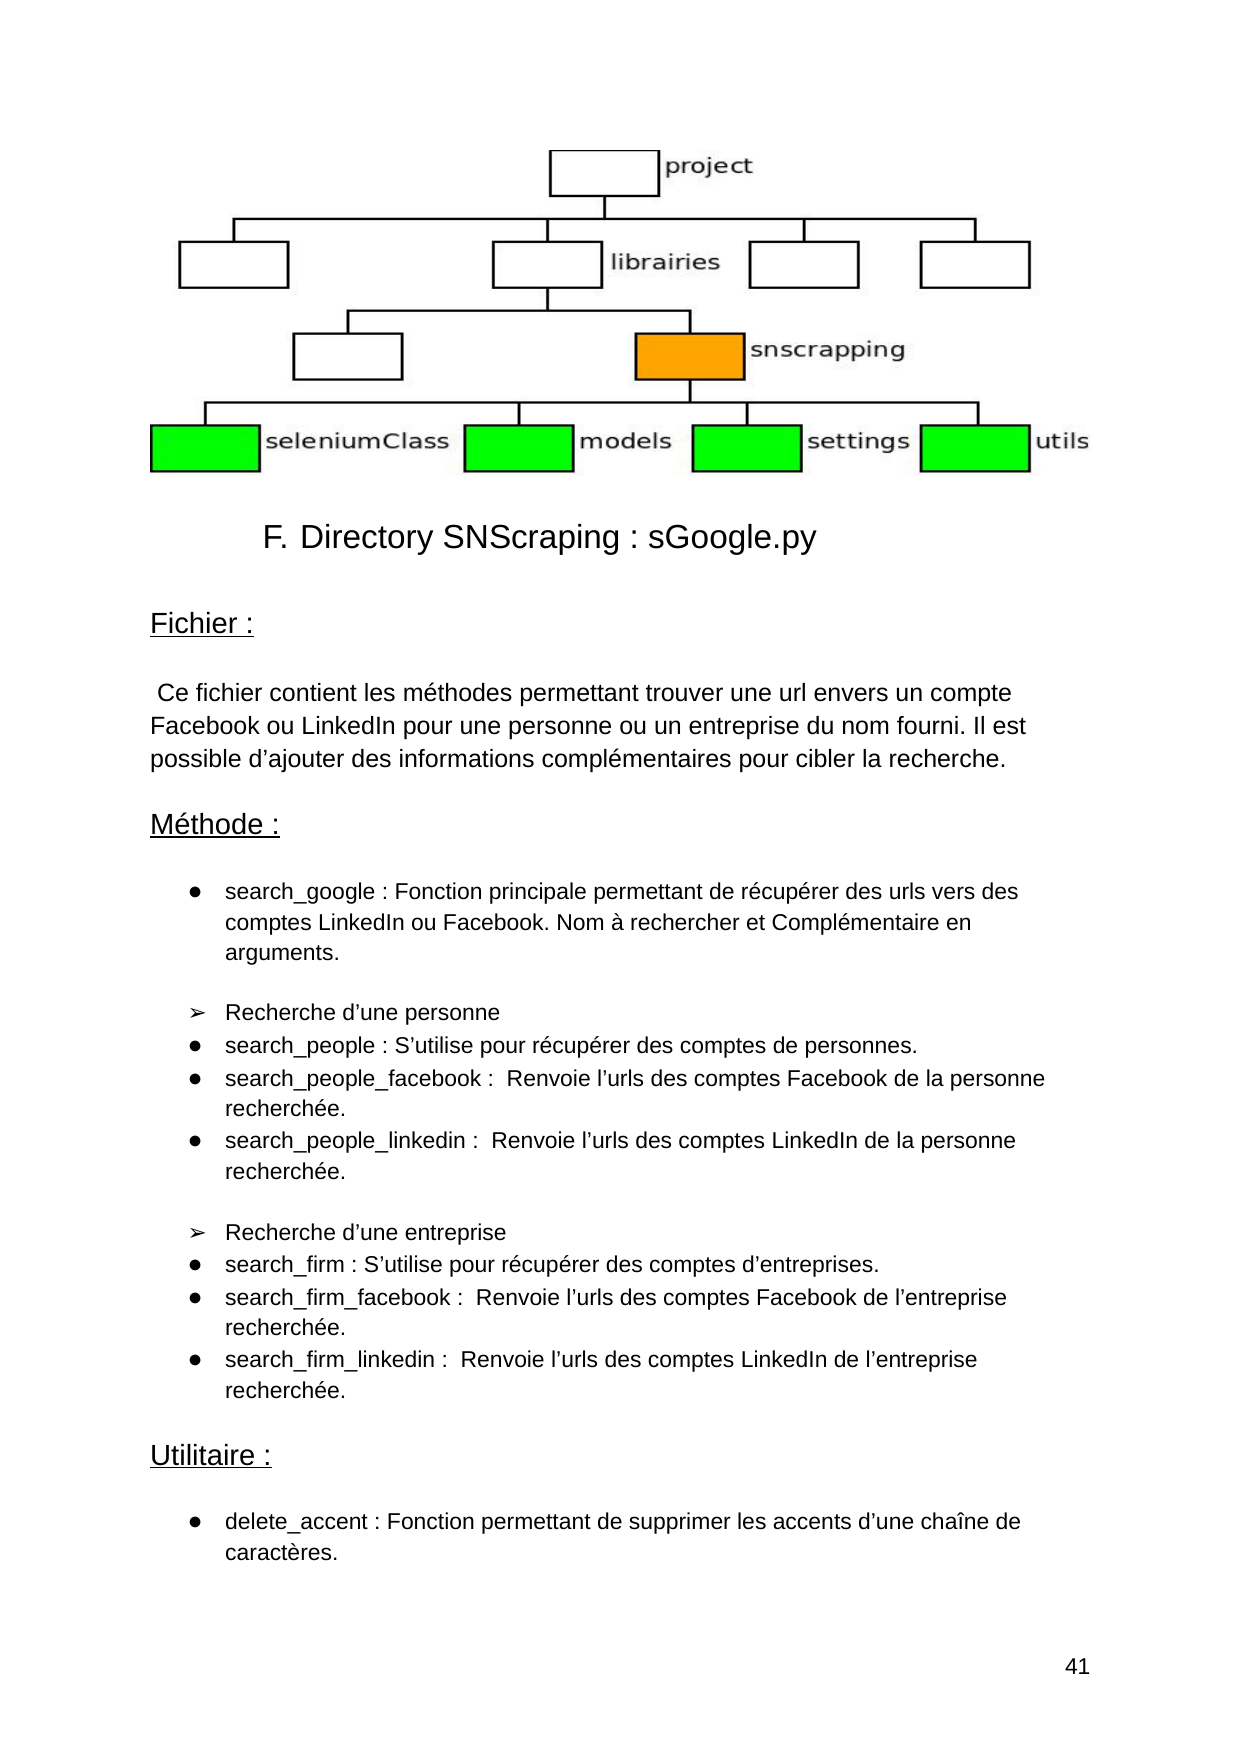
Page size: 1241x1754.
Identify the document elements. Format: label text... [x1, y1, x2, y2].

list search_google : Fonction principale permettant de récupérer des urls vers des comptes LinkedIn ou Facebook. Nom à rechercher et Complémentaire en arguments. [187, 876, 1090, 965]
text Méthode : [150, 807, 1090, 841]
text Utilitaire : [150, 1437, 1090, 1471]
list Recherche d’une personne [187, 999, 1090, 1026]
text Ce fichier contient les méthodes permettant trouver une url envers un compte Facebook ou LinkedIn pour une personne ou un entreprise du nom fourni. Il est possible d’ajouter des informations complémentaires pour cibler la recherche. [150, 678, 1090, 773]
list search_firm : S’utilise pour récupérer des comptes d’entreprises. [187, 1249, 1090, 1277]
list search_people : S’utilise pour récupérer des comptes de personnes. [187, 1029, 1090, 1058]
list search_firm_linkedin : Renvoie l’urls des comptes LinkedIn de l’entreprise recherchée. [187, 1344, 1090, 1403]
list delete_accent : Fonction permettant de supprimer les accents d’une chaîne de caractères. [187, 1506, 1090, 1565]
subtitle Directory SNScraping : sGoogle.py [262, 517, 1090, 556]
list search_people_facebook : Renvoie l’urls des comptes Facebook de la personne recherchée. [187, 1063, 1090, 1122]
picture [150, 150, 1091, 476]
list search_people_linkedin : Renvoie l’urls des comptes LinkedIn de la personne recherchée. [187, 1125, 1090, 1184]
text Fichier : [150, 607, 1090, 640]
list Recherche d’une entreprise [187, 1218, 1090, 1245]
list search_firm_facebook : Renvoie l’urls des comptes Facebook de l’entreprise recherchée. [187, 1282, 1090, 1341]
